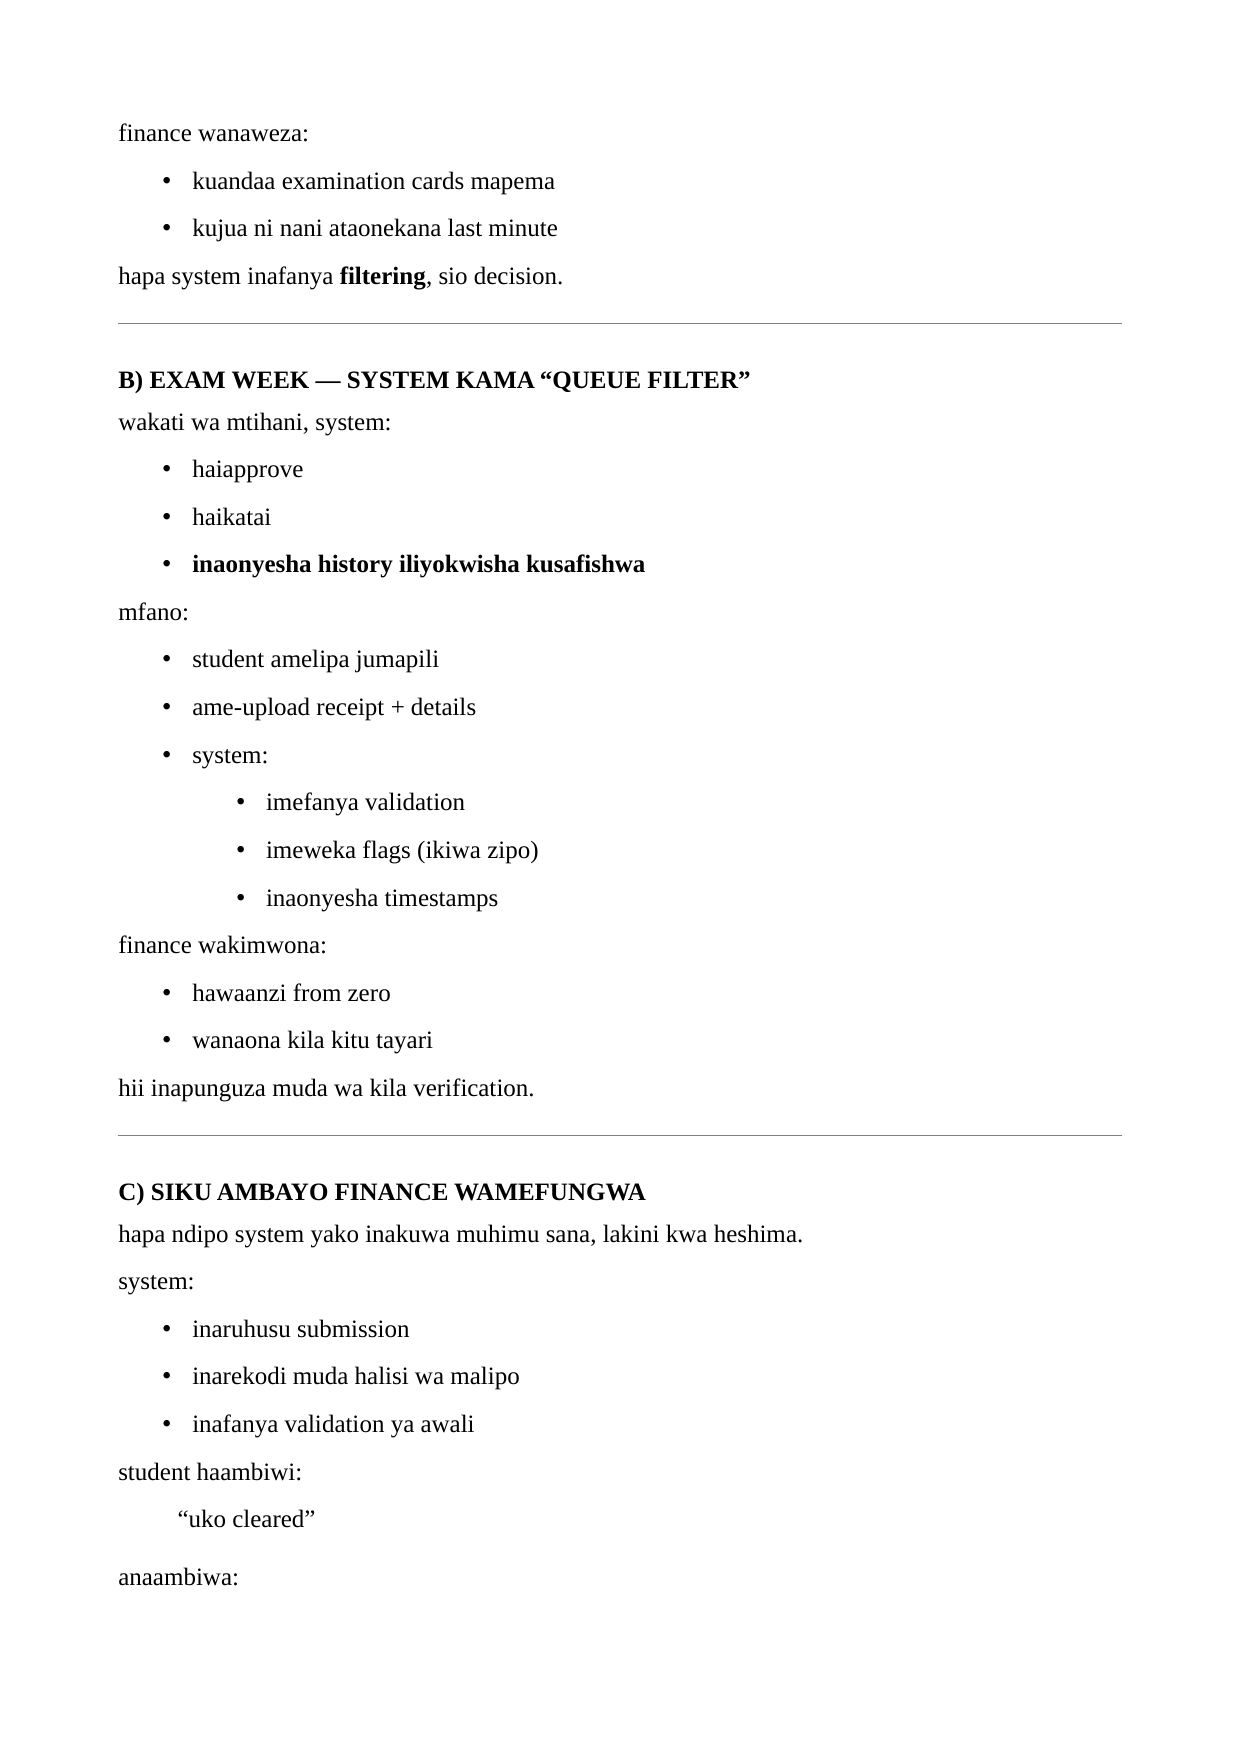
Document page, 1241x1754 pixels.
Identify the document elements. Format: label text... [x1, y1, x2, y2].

text hapa system inafanya filtering, sio decision. [118, 261, 1122, 290]
text anaambiwa: [118, 1562, 1122, 1591]
list kuandaa examination cards mapema [162, 166, 1122, 194]
list wanaona kila kitu tayari [162, 1025, 1122, 1054]
text wakati wa mtihani, system: [118, 407, 1122, 435]
list ame-upload receipt + details [162, 692, 1122, 721]
text student haambiwi: [118, 1457, 1122, 1485]
text system: [118, 1266, 1122, 1295]
text “uko cleared” [177, 1504, 1063, 1533]
list hawaanzi from zero [162, 978, 1122, 1007]
subtitle B) EXAM WEEK — SYSTEM KAMA “QUEUE FILTER” [118, 365, 1122, 394]
list inaonyesha timestamps [236, 883, 1122, 911]
list system: [162, 740, 1122, 768]
list haiapprove [162, 454, 1122, 483]
text finance wanaweza: [118, 118, 1122, 147]
list inarekodi muda halisi wa malipo [162, 1361, 1122, 1390]
list kujua ni nani ataonekana last minute [162, 213, 1122, 242]
list student amelipa jumapili [162, 644, 1122, 673]
text hapa ndipo system yako inakuwa muhimu sana, lakini kwa heshima. [118, 1219, 1122, 1247]
text finance wakimwona: [118, 930, 1122, 959]
list imeweka flags (ikiwa zipo) [236, 835, 1122, 864]
text hii inapunguza muda wa kila verification. [118, 1073, 1122, 1102]
list inaonyesha history iliyokwisha kusafishwa [162, 549, 1122, 578]
list inafanya validation ya awali [162, 1409, 1122, 1438]
list inaruhusu submission [162, 1314, 1122, 1343]
text mfano: [118, 597, 1122, 626]
subtitle C) SIKU AMBAYO FINANCE WAMEFUNGWA [118, 1177, 1122, 1206]
list imefanya validation [236, 787, 1122, 816]
list haikatai [162, 502, 1122, 531]
